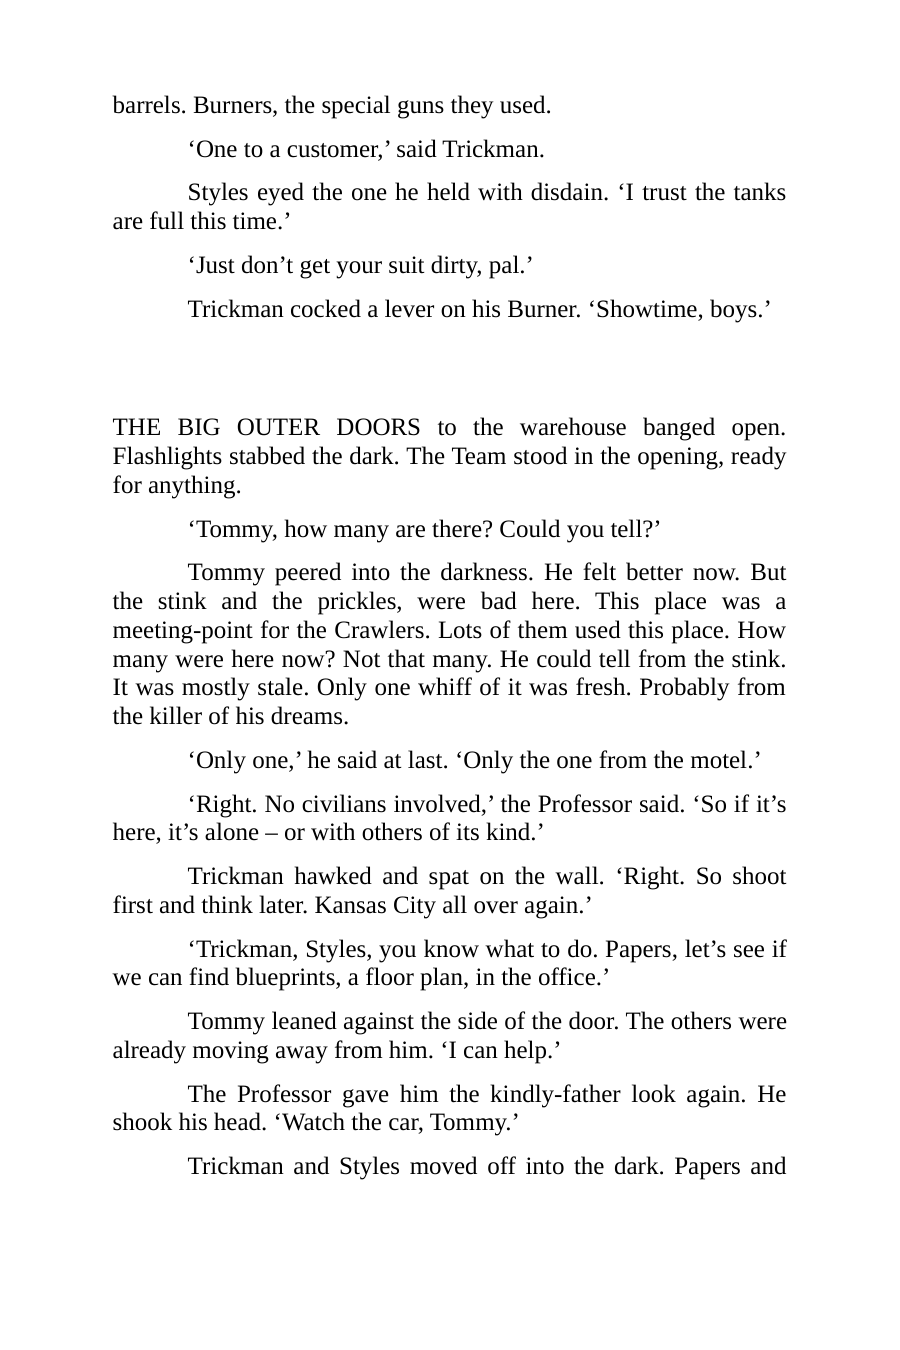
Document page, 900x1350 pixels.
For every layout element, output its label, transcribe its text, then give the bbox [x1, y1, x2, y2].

text ‘Just don’t get your suit dirty, pal.’ [112, 250, 787, 279]
text Trickman cocked a lever on his Burner. ‘Showtime, boys.’ [112, 294, 787, 322]
text Trickman hawked and spat on the wall. ‘Right. So shoot first and think later. Kansas City all over again.’ [112, 861, 787, 919]
text The Professor gave him the kindly-father look again. He shook his head. ‘Watch the car, Tommy.’ [112, 1079, 787, 1136]
text Tommy peered into the darkness. He felt better now. But the stink and the prickles, were bad here. This place was a meeting-point for the Crawlers. Lots of them used this place. How many were here now? Not that many. He could tell from the stink. It was mostly stale. Only one whiff of it was fresh. Probably from the killer of his dreams. [112, 557, 787, 730]
text ‘Trickman, Styles, you know what to do. Papers, let’s see if we can find blueprints, a floor plan, in the office.’ [112, 934, 787, 991]
text Trickman and Styles moved off into the dark. Papers and [112, 1151, 787, 1180]
text ‘One to a customer,’ said Trickman. [112, 134, 787, 162]
text ‘Tommy, how many are there? Could you tell?’ [112, 514, 787, 542]
text barrels. Burners, the special guns they used. [112, 90, 787, 119]
text Styles eyed the one he held with disdain. ‘I trust the tanks are full this time.’ [112, 177, 787, 235]
text THE BIG OUTER DOORS to the warehouse banged open. Flashlights stabbed the dark. The Team stood in the opening, ready for anything. [112, 412, 787, 499]
text ‘Right. No civilians involved,’ the Professor said. ‘So if it’s here, it’s alone – or with others of its kind.’ [112, 789, 787, 846]
text Tommy leaned against the side of the door. The others were already moving away from him. ‘I can help.’ [112, 1006, 787, 1064]
text ‘Only one,’ he said at last. ‘Only the one from the motel.’ [112, 745, 787, 774]
